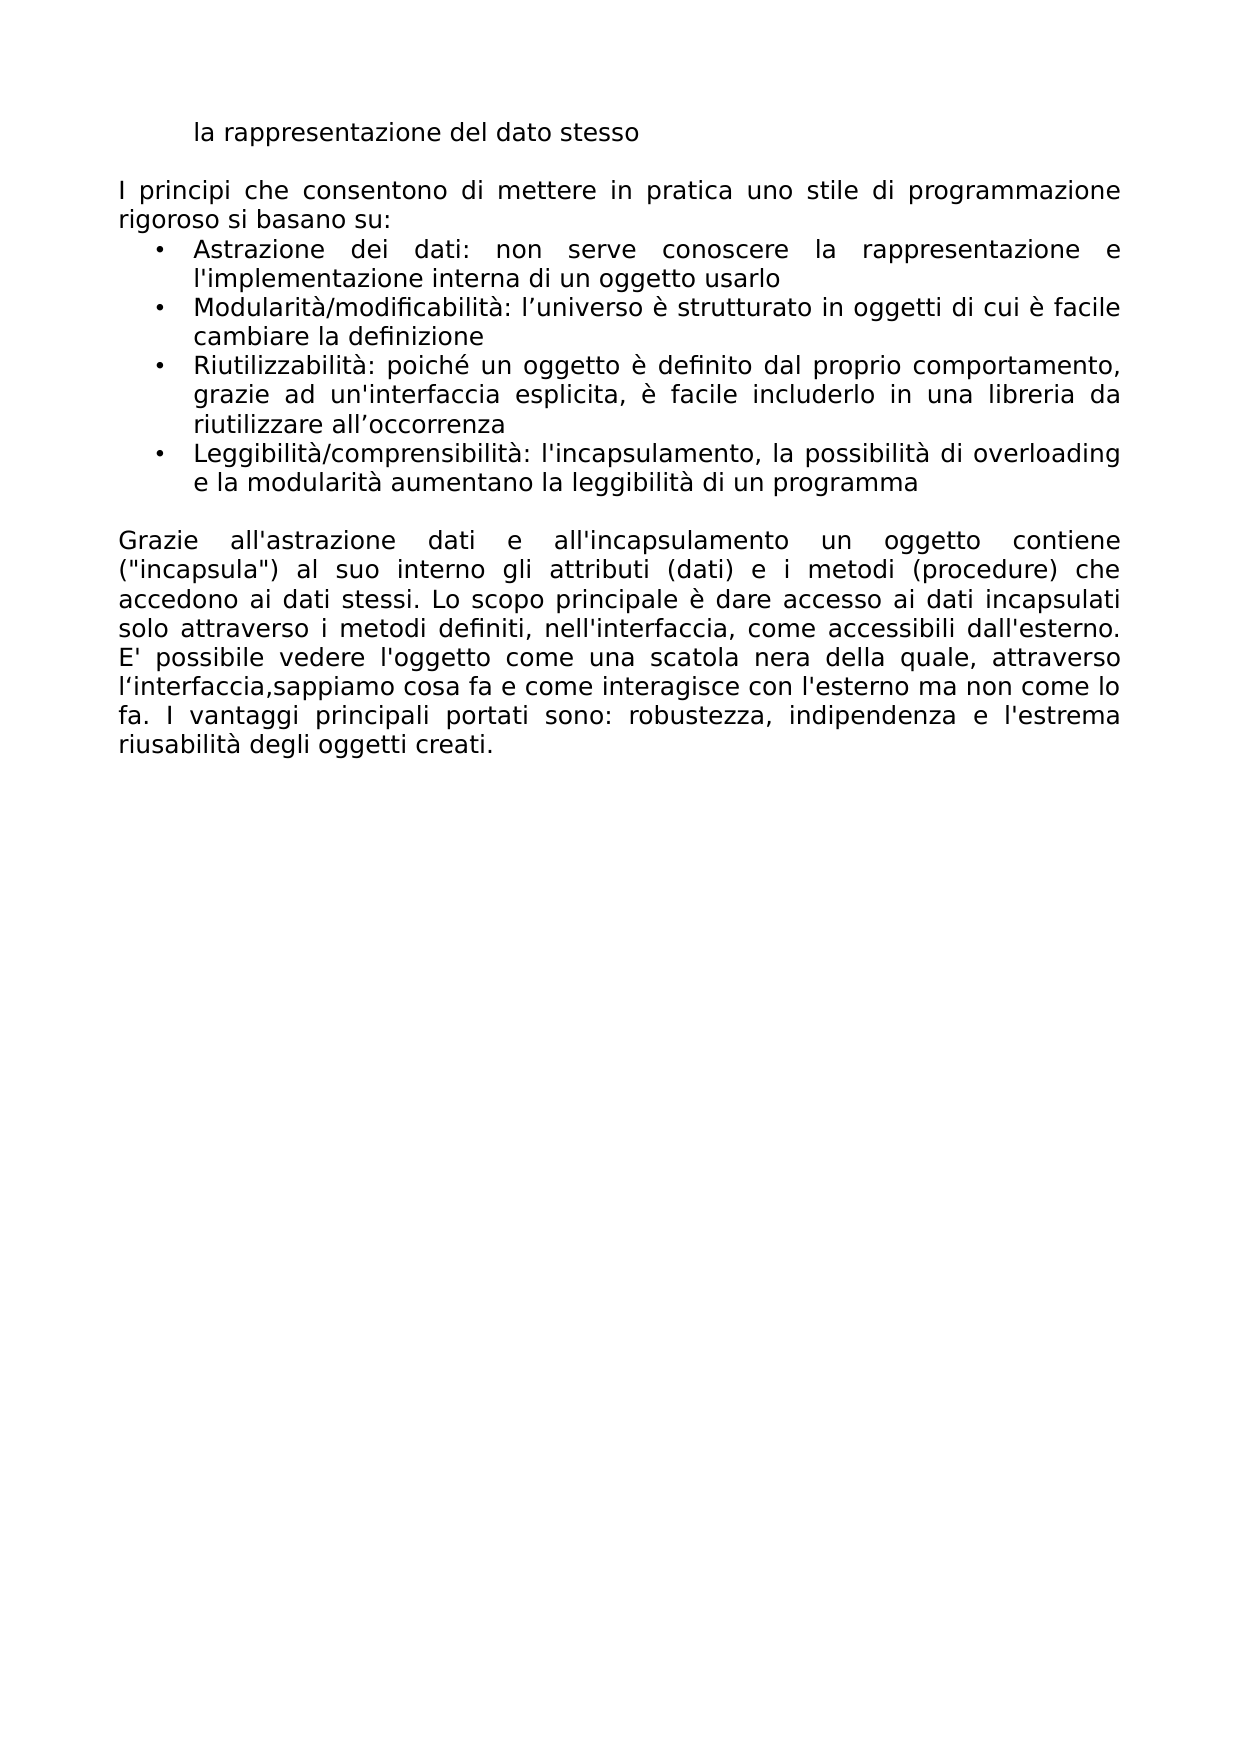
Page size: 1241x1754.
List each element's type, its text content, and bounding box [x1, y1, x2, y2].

list la rappresentazione del dato stesso [156, 118, 1122, 147]
list Astrazione dei dati: non serve conoscere la rappresentazione e l'implementazione interna di un oggetto usarlo [156, 235, 1122, 293]
list Modularità/modificabilità: l’universo è strutturato in oggetti di cui è facile cambiare la definizione [156, 293, 1122, 351]
list Riutilizzabilità: poiché un oggetto è definito dal proprio comportamento, grazie ad un'interfaccia esplicita, è facile includerlo in una libreria da riutilizzare all’occorrenza [156, 351, 1122, 439]
text Grazie all'astrazione dati e all'incapsulamento un oggetto contiene ("incapsula") al suo interno gli attributi (dati) e i metodi (procedure) che accedono ai dati stessi. Lo scopo principale è dare accesso ai dati incapsulati solo attraverso i metodi definiti, nell'interfaccia, come accessibili dall'esterno. E' possibile vedere l'oggetto come una scatola nera della quale, attraverso l‘interfaccia,sappiamo cosa fa e come interagisce con l'esterno ma non come lo fa. I vantaggi principali portati sono: robustezza, indipendenza e l'estrema riusabilità degli oggetti creati. [118, 526, 1122, 760]
text I principi che consentono di mettere in pratica uno stile di programmazione rigoroso si basano su: [118, 176, 1122, 235]
list Leggibilità/comprensibilità: l'incapsulamento, la possibilità di overloading e la modularità aumentano la leggibilità di un programma [156, 439, 1122, 497]
